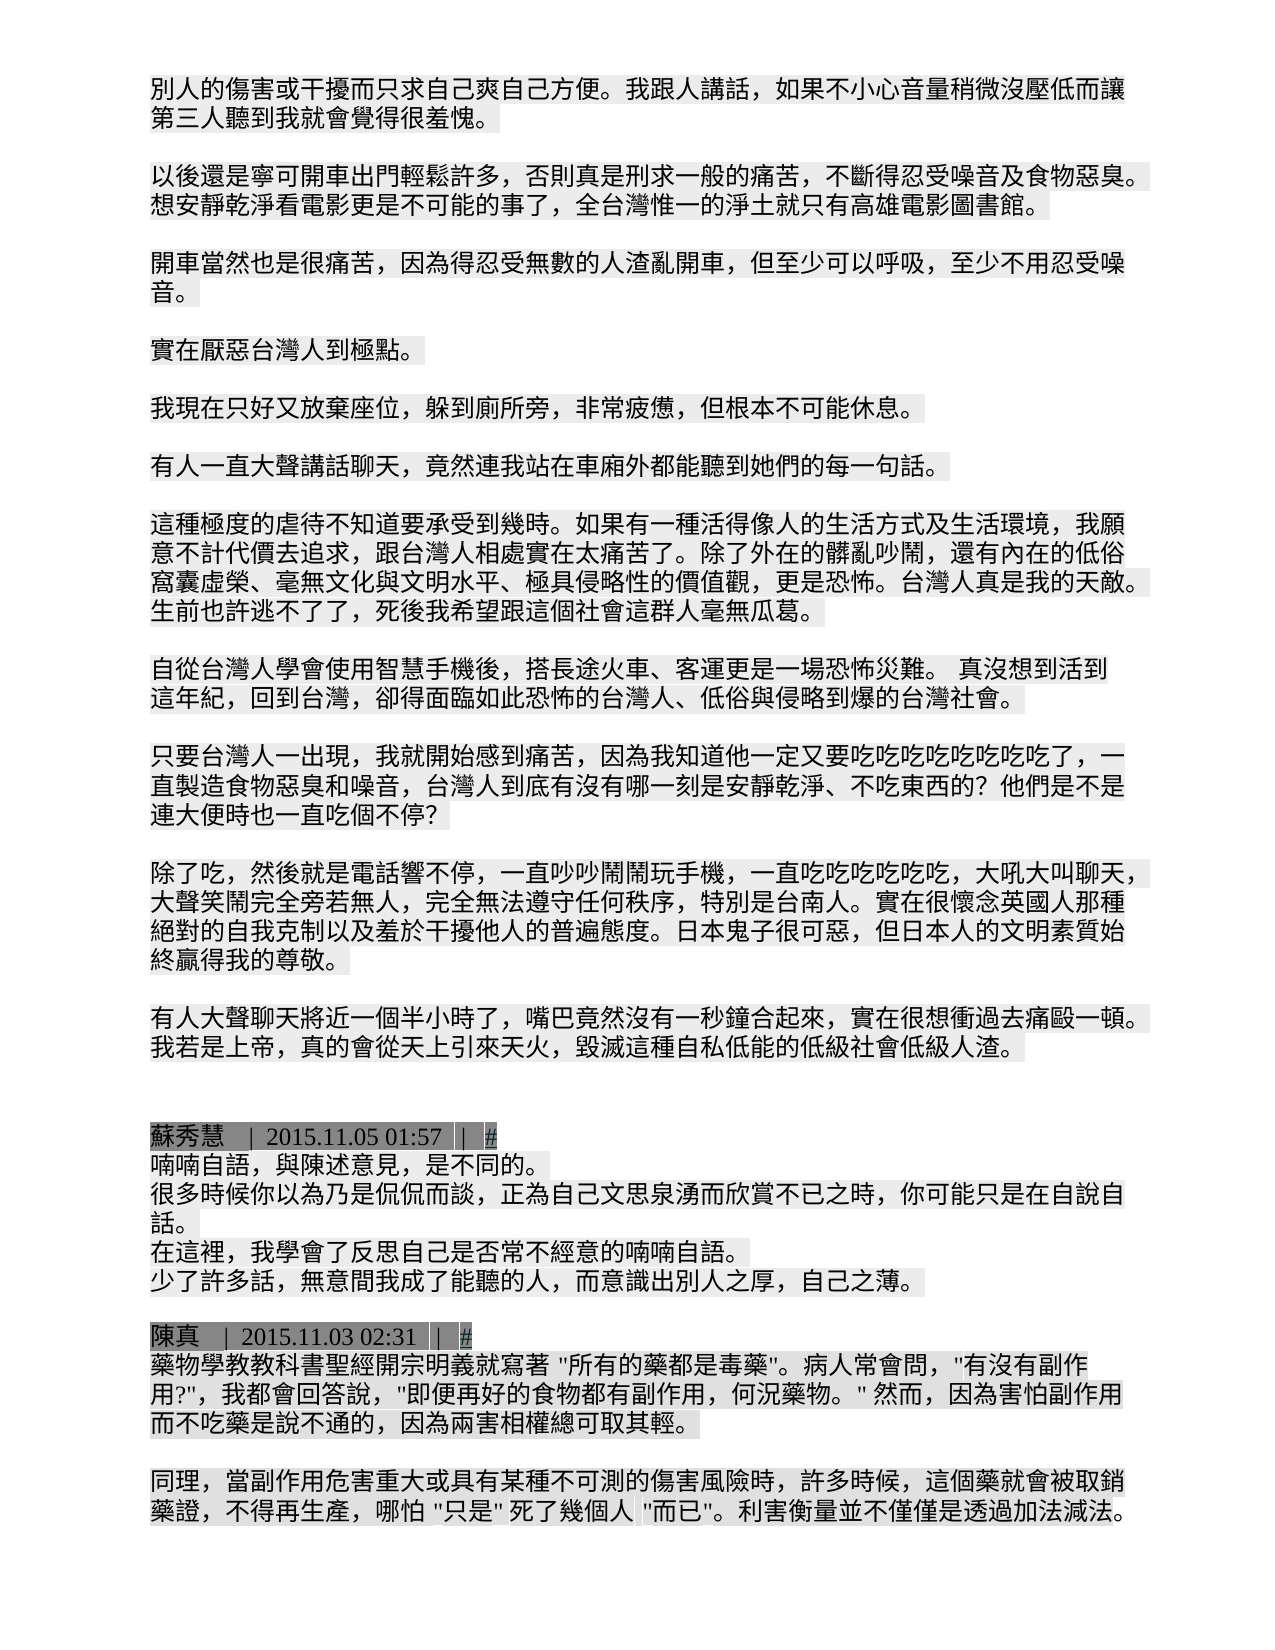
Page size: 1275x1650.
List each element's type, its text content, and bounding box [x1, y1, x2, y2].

text 陳真 | 2015.11.03 02:31 | # [150, 1322, 1125, 1351]
text 藥物學教教科書聖經開宗明義就寫著 "所有的藥都是毒藥"。病人常會問，"有沒有副作用?"，我都會回答說，"即便再好的食物都有副作用，何況藥物。" 然而，因為害怕副作用而不吃藥是說不通的，因為兩害相權總可取其輕。 同理，當副作用危害重大或具有某種不可測的傷害風險時，許多時候，這個藥就會被取銷藥證，不得再生產，哪怕 "只是" 死了幾個人 "而已"。利害衡量並不僅僅是透過加法減法。 假設有個如恐龍一般的巨大藥廠，總是千方百計企圖打壓或傷害任何人對其藥物之質疑與傷害性研究，他希望人們最好統統閉著眼睛天天吃一堆藥。這樣一種心態與作風，是不是很可能導致不可測的重大傷害與危險？就如同任何一輛車，不可能只有油門而沒有煞車，閉著眼睛一味往前衝，有可能不發生車禍嗎？ 至於基因改造食物，比藥物影響更大，它不是什麼創造出另一種所謂更為便宜的商品以便拯救窮人，彷彿你不爽吃就不要吃，想吃的人仍然有權利吃。怎麼會有這麼幼稚的念頭。 所謂基改，既然改造了物種基因，那它的影響就是全面性的，無遠弗屆的，而不是獨立存在，不是什麼 "你不愛吃是你家的事、人家窮人卻非常愛吃呢" 這樣一種荒唐幼稚的思維邏輯。你不喜歡華碩電腦，那就買宏碁；你不喜歡穿長褲，那就穿短褲；你不喜歡這牌子的運動鞋，那就買別的牌子，但是基改食物卻不是這樣一種獨立事件。 我們搭飛機，動物與水果不能隨便帶過境，為什麼？因為害怕不可測的疾病與物種風險；一旦發生，傷害巨大，甚至失控。你不能說，"有那麼嚴重嗎？只是一隻小狗，只是一根香蕉，為什麼不能帶入境？" 不信的話，就儘管帶一籃水果或帶兩隻小狗試試看，看你過不過得了海關。 我是在跟幼稚園小朋友講話嗎？這麼簡單的事也需要說明嗎？ 自然科學或醫學研究之前得先申請倫理審核，你不能說我是為了拯救窮人，或說什麼人家窮人都快要餓死了，你還要審核什麼？如果這些幼稚到爆的理由能成為一種理由，那麼我們幾乎沒有一件事是不能做的了。那些綠油油人士，不也都是這樣一種思維與作風，先有了絕對性的結論，先有了顛撲不破鋼鐵般的立場，然後再來隨便找個理由做為 "我要怎麼胡作非為都行" 的藉口。 如果這些幼稚到爆的理由說得通，那麼也不該廢除奴隸制度了，你不想當奴隸就算了，人家窮人都快餓死了，做牛做馬都行，何況做奴隸。我想不出來在這種奇怪的邏輯下，有什麼事是不能做的？ 我老了，變得結巴害羞，越來越不會說話，但年輕貧苦無依時可是萬中無一的辯論高手。講這些，其實跟做研究的道理差不多，當你要反駁某種想法時，除了打擊對方的弱點之外，最有力的攻擊是攻擊對方的思想核心，也就是說，挑戰其思維或立場藉以成立的 "基礎"，就跟拆房子的道理一樣，基礎垮了，整棟房子就垮了。 就比方說你要攻擊 "數學" 這東西的必然性與先驗性，就得在它的先驗基礎上做文章，說說看有沒有可能從經驗中獲得必然真理，抑或先驗性不必然等於必然性，乃至另有其它可能的世界、連必然性都不必然等等等。如果有人不說這些，卻說數學問題需要學習，難免作答有誤等等，我們只能說他不知道自己在說什麼，也不知道別人在說什麼必然性先驗性。 同理，基改食物應不應該做，因為所知有限，我沒有積極態度(但基本上不反對)，但我至少知道，若說什麼是為了拯救窮人，窮人需要它，沒有它人類將餓死一半云云，實在荒唐。 [150, 1351, 1125, 1554]
text 一封當下的簡訊： 不可思議的電話巨響此起彼落吵不停，肆無忌憚大吼講電話，無時無刻一直吃吃吃吃吃吃……為什麼台灣人水準這麼低？實在很痛苦。為什麼台灣人完全不會去注意自己的行為對別人的傷害或干擾而只求自己爽自己方便。我跟人講話，如果不小心音量稍微沒壓低而讓第三人聽到我就會覺得很羞愧。 以後還是寧可開車出門輕鬆許多，否則真是刑求一般的痛苦，不斷得忍受噪音及食物惡臭。想安靜乾淨看電影更是不可能的事了，全台灣惟一的淨土就只有高雄電影圖書館。 開車當然也是很痛苦，因為得忍受無數的人渣亂開車，但至少可以呼吸，至少不用忍受噪音。 實在厭惡台灣人到極點。 我現在只好又放棄座位，躲到廁所旁，非常疲憊，但根本不可能休息。 有人一直大聲講話聊天，竟然連我站在車廂外都能聽到她們的每一句話。 這種極度的虐待不知道要承受到幾時。如果有一種活得像人的生活方式及生活環境，我願意不計代價去追求，跟台灣人相處實在太痛苦了。除了外在的髒亂吵鬧，還有內在的低俗窩囊虛榮、毫無文化與文明水平、極具侵略性的價值觀，更是恐怖。台灣人真是我的天敵。生前也許逃不了了，死後我希望跟這個社會這群人毫無瓜葛。 自從台灣人學會使用智慧手機後，搭長途火車、客運更是一場恐怖災難。 真沒想到活到這年紀，回到台灣，卻得面臨如此恐怖的台灣人、低俗與侵略到爆的台灣社會。 只要台灣人一出現，我就開始感到痛苦，因為我知道他一定又要吃吃吃吃吃吃吃吃了，一直製造食物惡臭和噪音，台灣人到底有沒有哪一刻是安靜乾淨、不吃東西的？他們是不是連大便時也一直吃個不停？ 除了吃，然後就是電話響不停，一直吵吵鬧鬧玩手機，一直吃吃吃吃吃吃，大吼大叫聊天，大聲笑鬧完全旁若無人，完全無法遵守任何秩序，特別是台南人。實在很懷念英國人那種絕對的自我克制以及羞於干擾他人的普遍態度。日本鬼子很可惡，但日本人的文明素質始終贏得我的尊敬。 有人大聲聊天將近一個半小時了，嘴巴竟然沒有一秒鐘合起來，實在很想衝過去痛毆一頓。我若是上帝，真的會從天上引來天火，毀滅這種自私低能的低級社會低級人渣。 [150, 75, 1125, 1062]
text 喃喃自語，與陳述意見，是不同的。 很多時候你以為乃是侃侃而談，正為自己文思泉湧而欣賞不已之時，你可能只是在自說自話。 在這裡，我學會了反思自己是否常不經意的喃喃自語。 少了許多話，無意間我成了能聽的人，而意識出別人之厚，自己之薄。 [150, 1151, 1125, 1297]
text 蘇秀慧 | 2015.11.05 01:57 | # [150, 1122, 1125, 1151]
